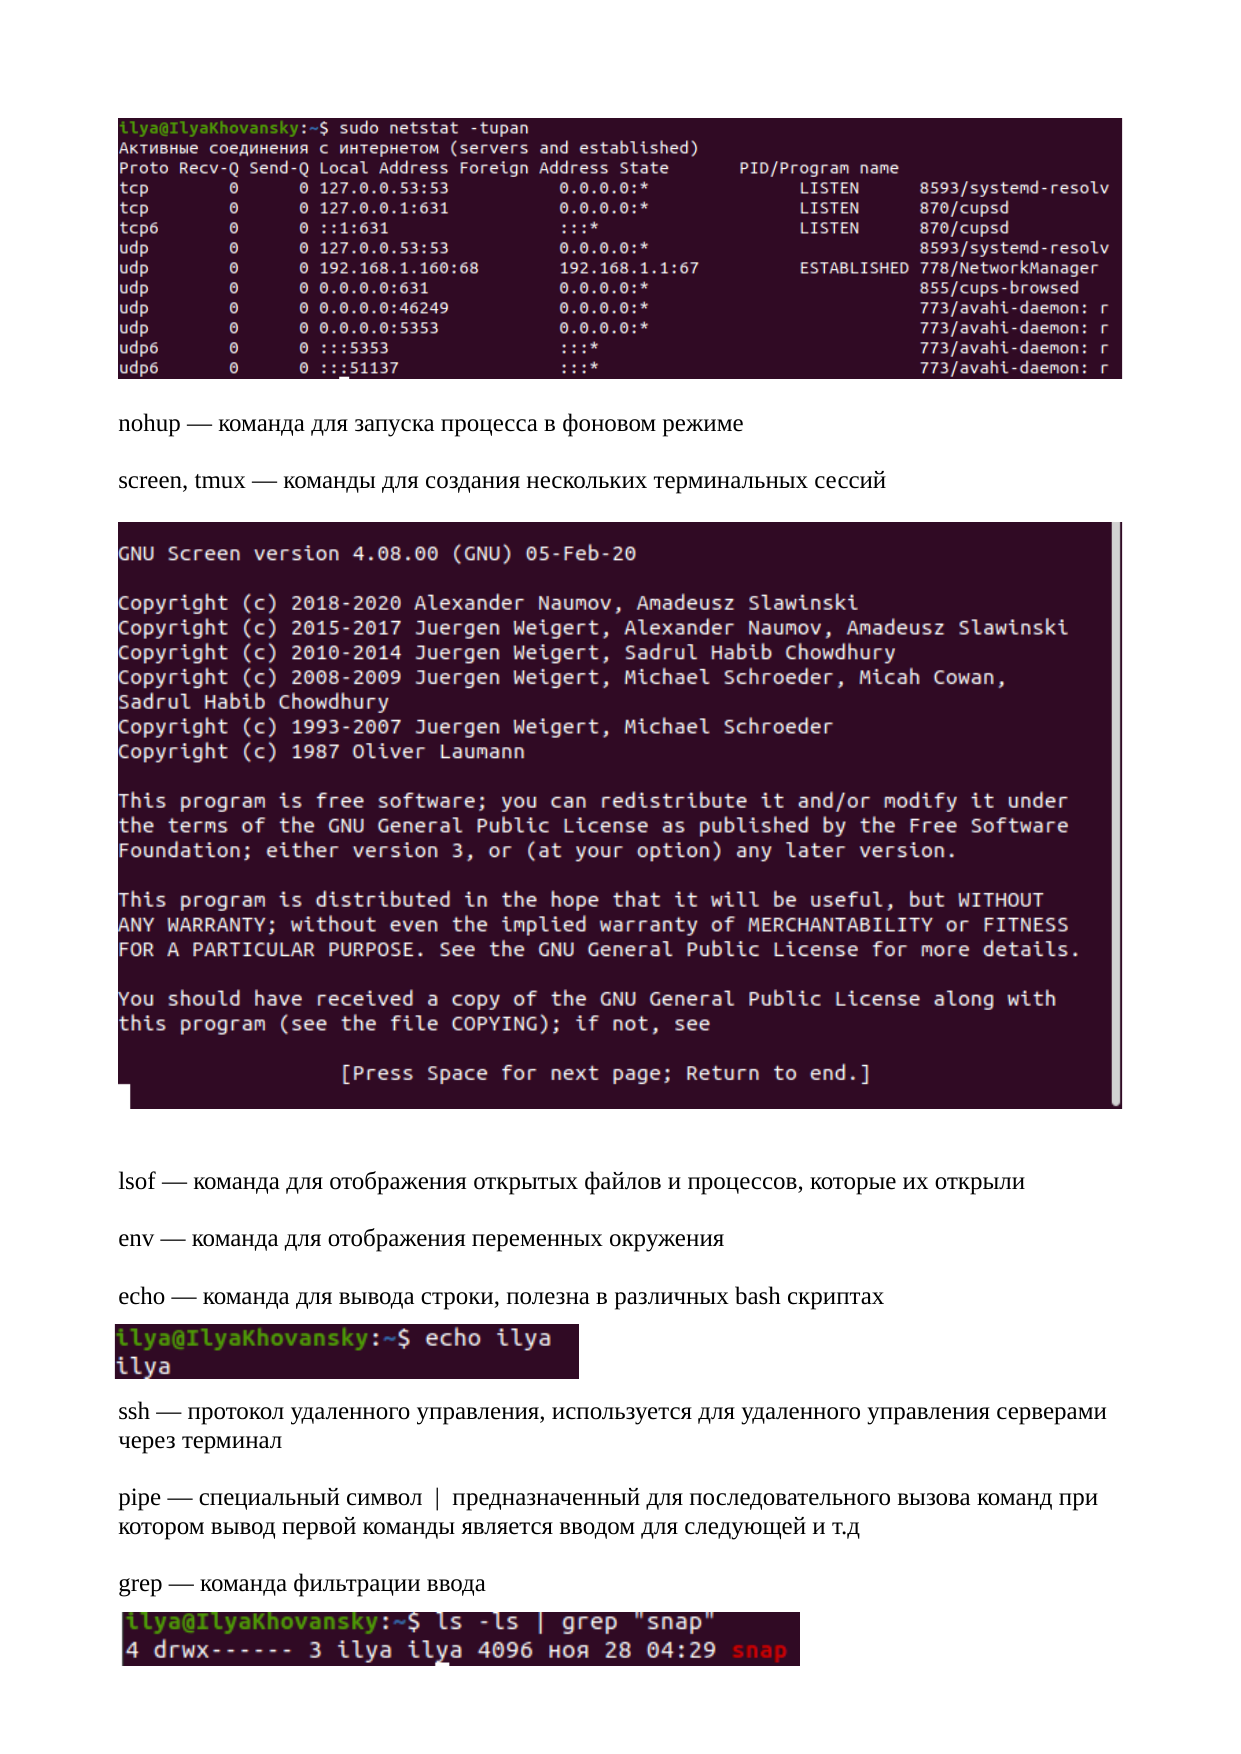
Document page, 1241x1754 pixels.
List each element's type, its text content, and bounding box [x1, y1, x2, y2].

text ssh — протокол удаленного управления, используется для удаленного управления серверами через терминал [118, 1396, 1122, 1453]
text screen, tmux — команды для создания нескольких терминальных сессий [118, 465, 1122, 494]
text env — команда для отображения переменных окружения [118, 1223, 1122, 1252]
text lsof — команда для отображения открытых файлов и процессов, которые их открыли [118, 1166, 1122, 1195]
text grep — команда фильтрации ввода [118, 1568, 1122, 1597]
picture [121, 1612, 800, 1666]
picture [114, 1324, 579, 1379]
picture [118, 118, 1123, 379]
text pipe — специальный символ | предназначенный для последовательного вызова команд при котором вывод первой команды является вводом для следующей и т.д [118, 1482, 1122, 1540]
picture [118, 522, 1123, 1109]
text nohup — команда для запуска процесса в фоновом режиме [118, 408, 1122, 437]
text echo — команда для вывода строки, полезна в различных bash скриптах [118, 1281, 1122, 1310]
